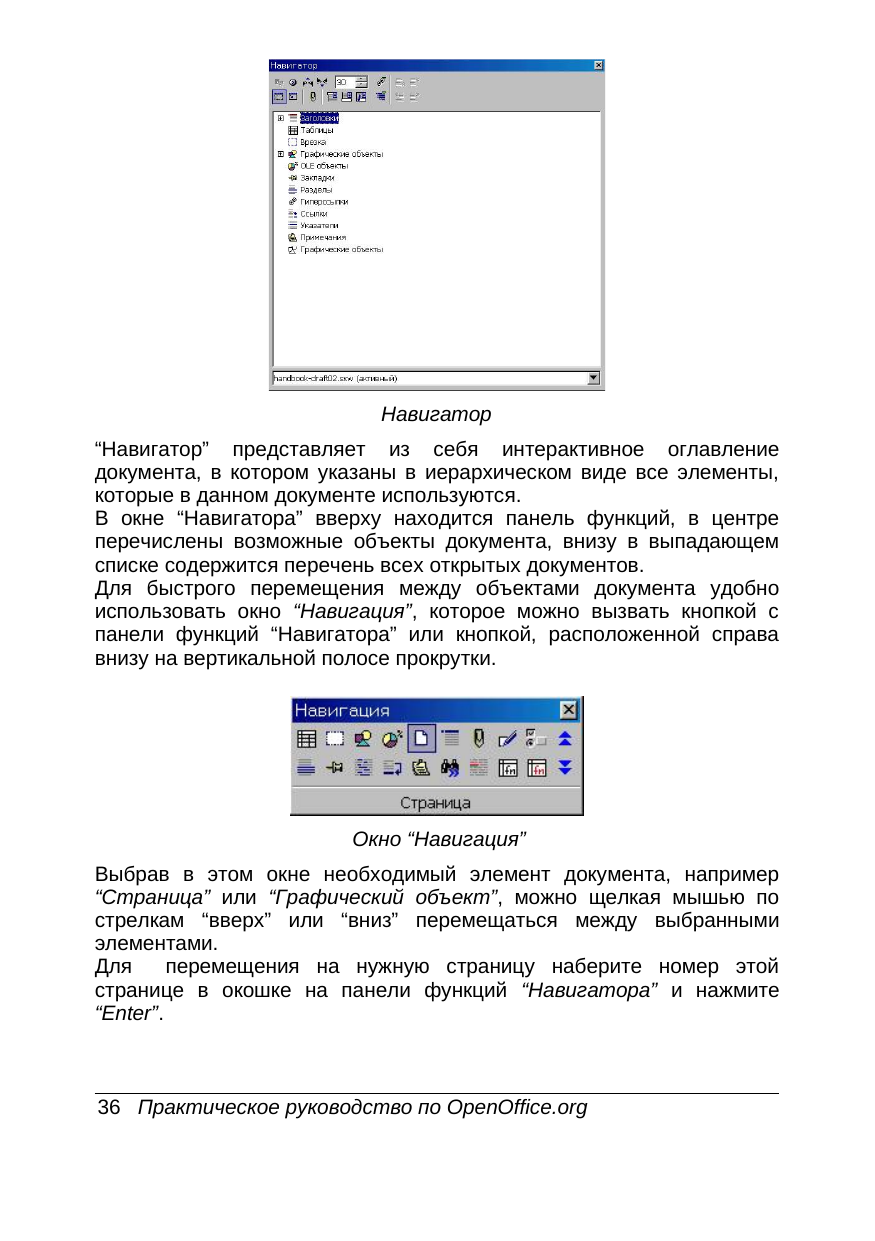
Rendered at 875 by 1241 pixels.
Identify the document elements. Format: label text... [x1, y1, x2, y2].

text Для перемещения на нужную страницу наберите номер этой странице в окошке на панели функций “Навигатора” и нажмите “Enter”. [94, 955, 779, 1025]
picture [268, 59, 606, 391]
text Для быстрого перемещения между объектами документа удобно использовать окно “Навигация”, которое можно вызвать кнопкой с панели функций “Навигатора” или кнопкой, расположенной справа внизу на вертикальной полосе прокрутки. [94, 577, 779, 669]
text “Навигатор” представляет из себя интерактивное оглавление документа, в котором указаны в иерархическом виде все элементы, которые в данном документе используются. [94, 437, 779, 507]
text Навигатор [94, 59, 779, 426]
picture [290, 696, 584, 816]
text В окне “Навигатора” вверху находится панель функций, в центре перечислены возможные объекты документа, внизу в выпадающем списке содержится перечень всех открытых документов. [94, 507, 779, 577]
text Выбрав в этом окне необходимый элемент документа, например “Страница” или “Графический объект”, можно щелкая мышью по стрелкам “вверх” или “вниз” перемещаться между выбранными элементами. [94, 862, 779, 955]
text Окно “Навигация” [94, 681, 779, 851]
